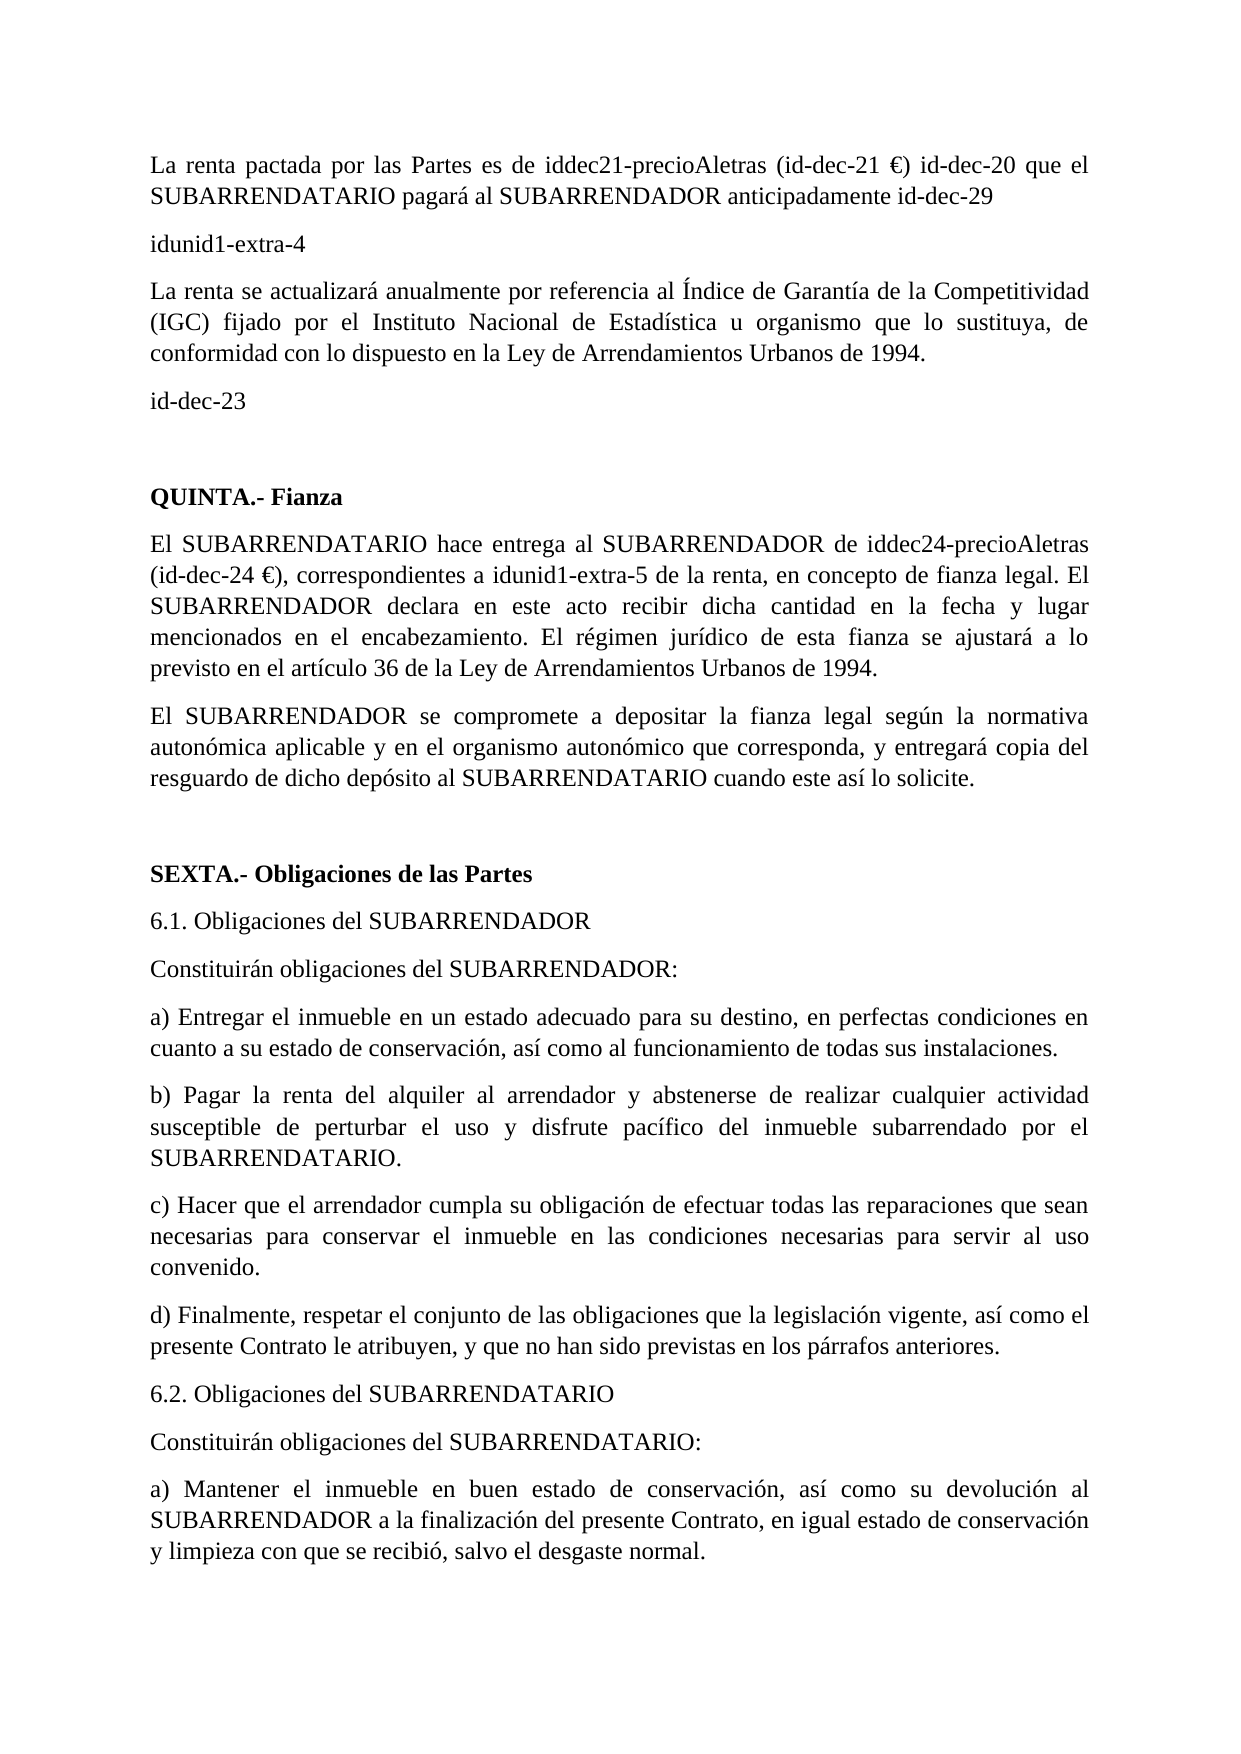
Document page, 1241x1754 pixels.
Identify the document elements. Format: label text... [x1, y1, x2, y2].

text SEXTA.- Obligaciones de las Partes [150, 859, 1090, 887]
text El SUBARRENDADOR se compromete a depositar la fianza legal según la normativa autonómica aplicable y en el organismo autonómico que corresponda, y entregará copia del resguardo de dicho depósito al SUBARRENDATARIO cuando este así lo solicite. [150, 701, 1090, 792]
text Constituirán obligaciones del SUBARRENDATARIO: [150, 1427, 1090, 1455]
text idunid1-extra-4 [150, 229, 1090, 257]
text 6.1. Obligaciones del SUBARRENDADOR [150, 906, 1090, 935]
text a) Entregar el inmueble en un estado adecuado para su destino, en perfectas condiciones en cuanto a su estado de conservación, así como al funcionamiento de todas sus instalaciones. [150, 1002, 1090, 1062]
text id-dec-23 [150, 386, 1090, 415]
text La renta se actualizará anualmente por referencia al Índice de Garantía de la Competitividad (IGC) fijado por el Instituto Nacional de Estadística u organismo que lo sustituya, de conformidad con lo dispuesto en la Ley de Arrendamientos Urbanos de 1994. [150, 276, 1090, 367]
text c) Hacer que el arrendador cumpla su obligación de efectuar todas las reparaciones que sean necesarias para conservar el inmueble en las condiciones necesarias para servir al uso convenido. [150, 1190, 1090, 1281]
text La renta pactada por las Partes es de iddec21-precioAletras (id-dec-21 €) id-dec-20 que el SUBARRENDATARIO pagará al SUBARRENDADOR anticipadamente id-dec-29 [150, 150, 1090, 210]
text QUINTA.- Fianza [150, 482, 1090, 510]
text 6.2. Obligaciones del SUBARRENDATARIO [150, 1379, 1090, 1408]
text Constituirán obligaciones del SUBARRENDADOR: [150, 954, 1090, 983]
text a) Mantener el inmueble en buen estado de conservación, así como su devolución al SUBARRENDADOR a la finalización del presente Contrato, en igual estado de conservación y limpieza con que se recibió, salvo el desgaste normal. [150, 1474, 1090, 1565]
text d) Finalmente, respetar el conjunto de las obligaciones que la legislación vigente, así como el presente Contrato le atribuyen, y que no han sido previstas en los párrafos anteriores. [150, 1300, 1090, 1360]
text b) Pagar la renta del alquiler al arrendador y abstenerse de realizar cualquier actividad susceptible de perturbar el uso y disfrute pacífico del inmueble subarrendado por el SUBARRENDATARIO. [150, 1081, 1090, 1171]
text El SUBARRENDATARIO hace entrega al SUBARRENDADOR de iddec24-precioAletras (id-dec-24 €), correspondientes a idunid1-extra-5 de la renta, en concepto de fianza legal. El SUBARRENDADOR declara en este acto recibir dicha cantidad en la fecha y lugar mencionados en el encabezamiento. El régimen jurídico de esta fianza se ajustará a lo previsto en el artículo 36 de la Ley de Arrendamientos Urbanos de 1994. [150, 529, 1090, 682]
